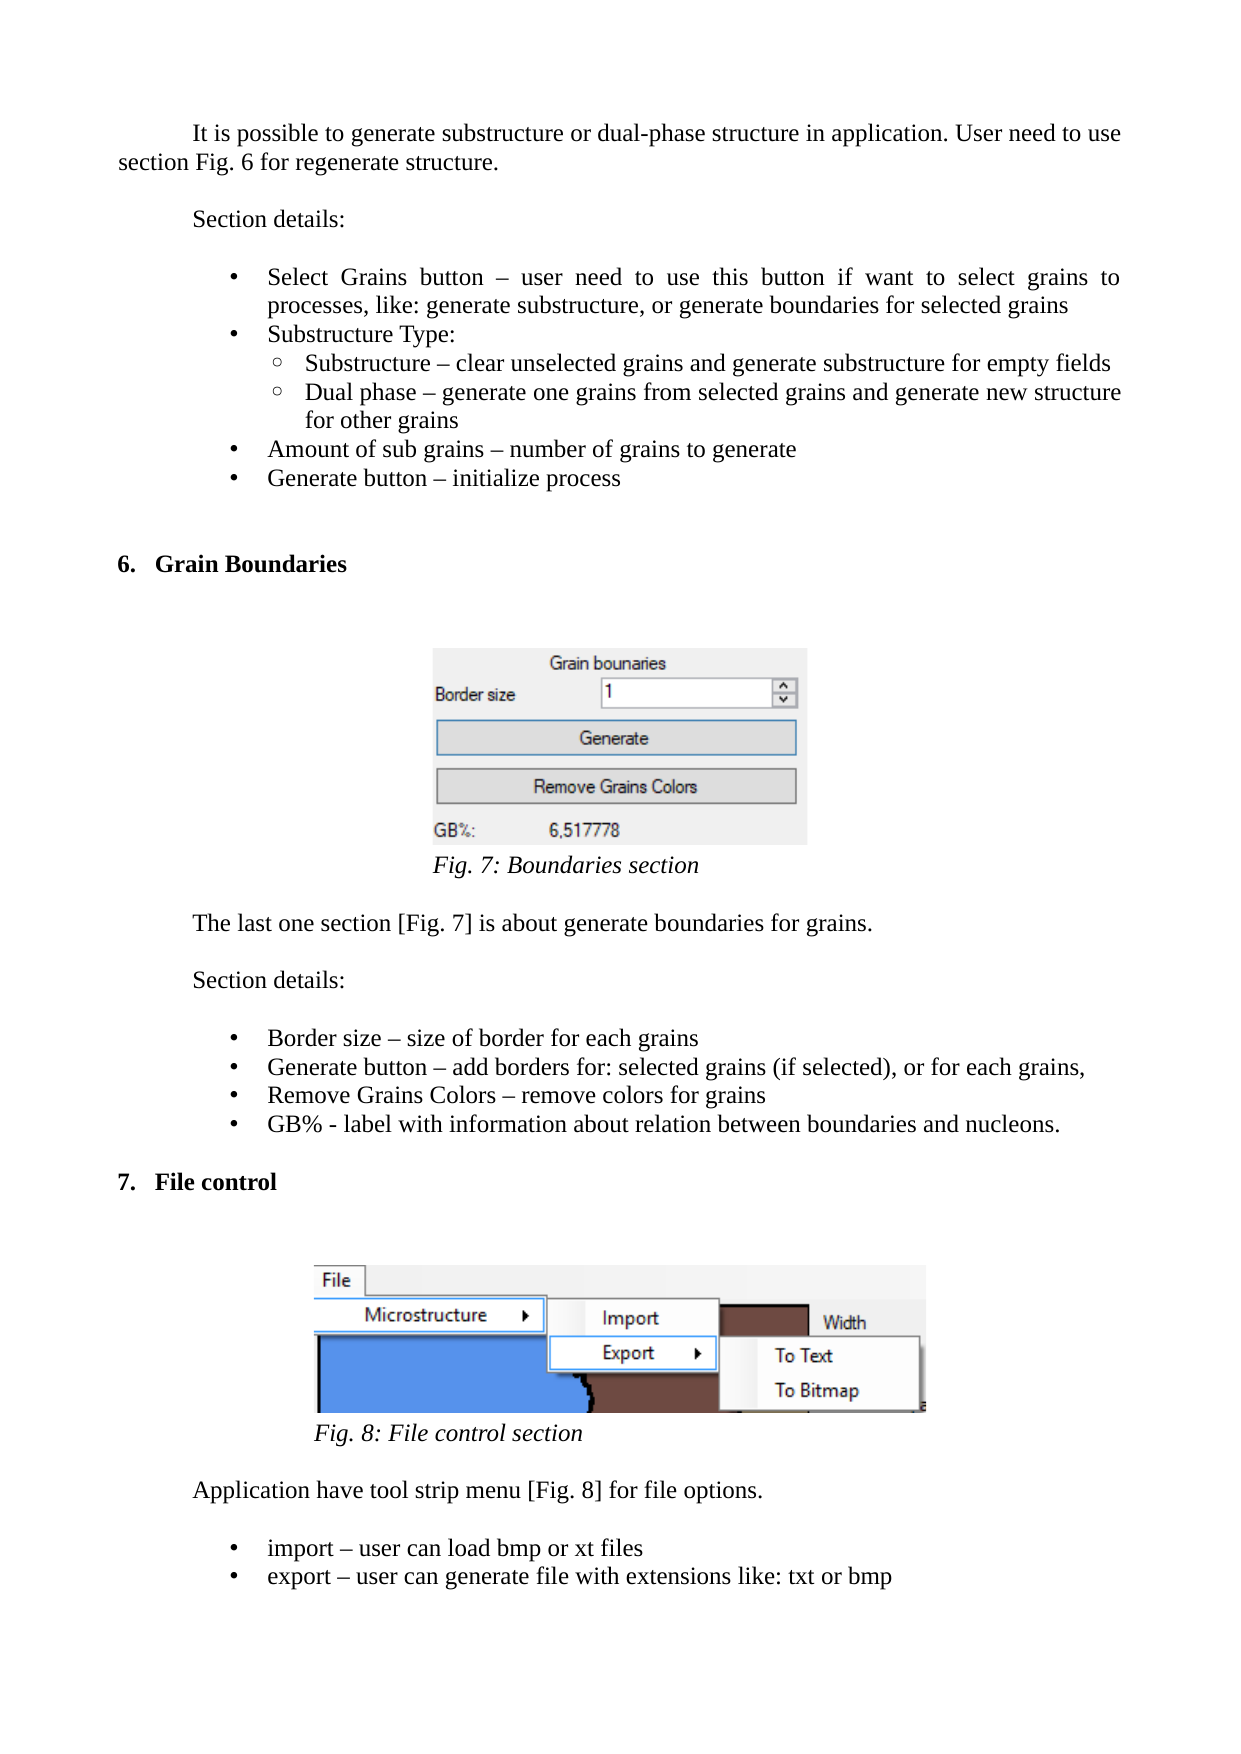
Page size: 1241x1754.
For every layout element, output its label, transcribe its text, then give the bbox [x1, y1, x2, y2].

list Substructure – clear unselected grains and generate substructure for empty fields [267, 348, 1122, 377]
list export – user can generate file with extensions like: txt or bmp [229, 1561, 1122, 1590]
text Fig. 7: Boundaries section [433, 845, 808, 879]
text Section details: [118, 204, 1122, 233]
picture [313, 1265, 927, 1413]
list Remove Grains Colors – remove colors for grains [229, 1080, 1122, 1109]
text Application have tool strip menu [Fig. 8] for file options. [118, 1475, 1122, 1504]
list Generate button – add borders for: selected grains (if selected), or for each grains, [229, 1052, 1122, 1080]
list Border size – size of border for each grains [229, 1023, 1122, 1052]
picture [432, 648, 808, 845]
text Fig. 8: File control section [314, 1413, 926, 1446]
list GB% - label with information about relation between boundaries and nucleons. [229, 1109, 1122, 1138]
list Select Grains button – user need to use this button if want to select grains to processes, like: generate substructure, or generate boundaries for selected grains [229, 262, 1122, 319]
list Amount of sub grains – number of grains to generate [229, 434, 1122, 463]
list Grain Boundaries [117, 549, 1122, 578]
list import – user can load bmp or xt files [229, 1533, 1122, 1561]
text Section details: [118, 965, 1122, 994]
text It is possible to generate substructure or dual-phase structure in application. User need to use section Fig. 6 for regenerate structure. [118, 118, 1122, 176]
list File control [117, 1167, 1122, 1195]
list Generate button – initialize process [229, 463, 1122, 492]
text The last one section [Fig. 7] is about generate boundaries for grains. [118, 908, 1122, 937]
list Substructure Type: [229, 319, 1122, 348]
list Dual phase – generate one grains from selected grains and generate new structure for other grains [267, 377, 1122, 434]
